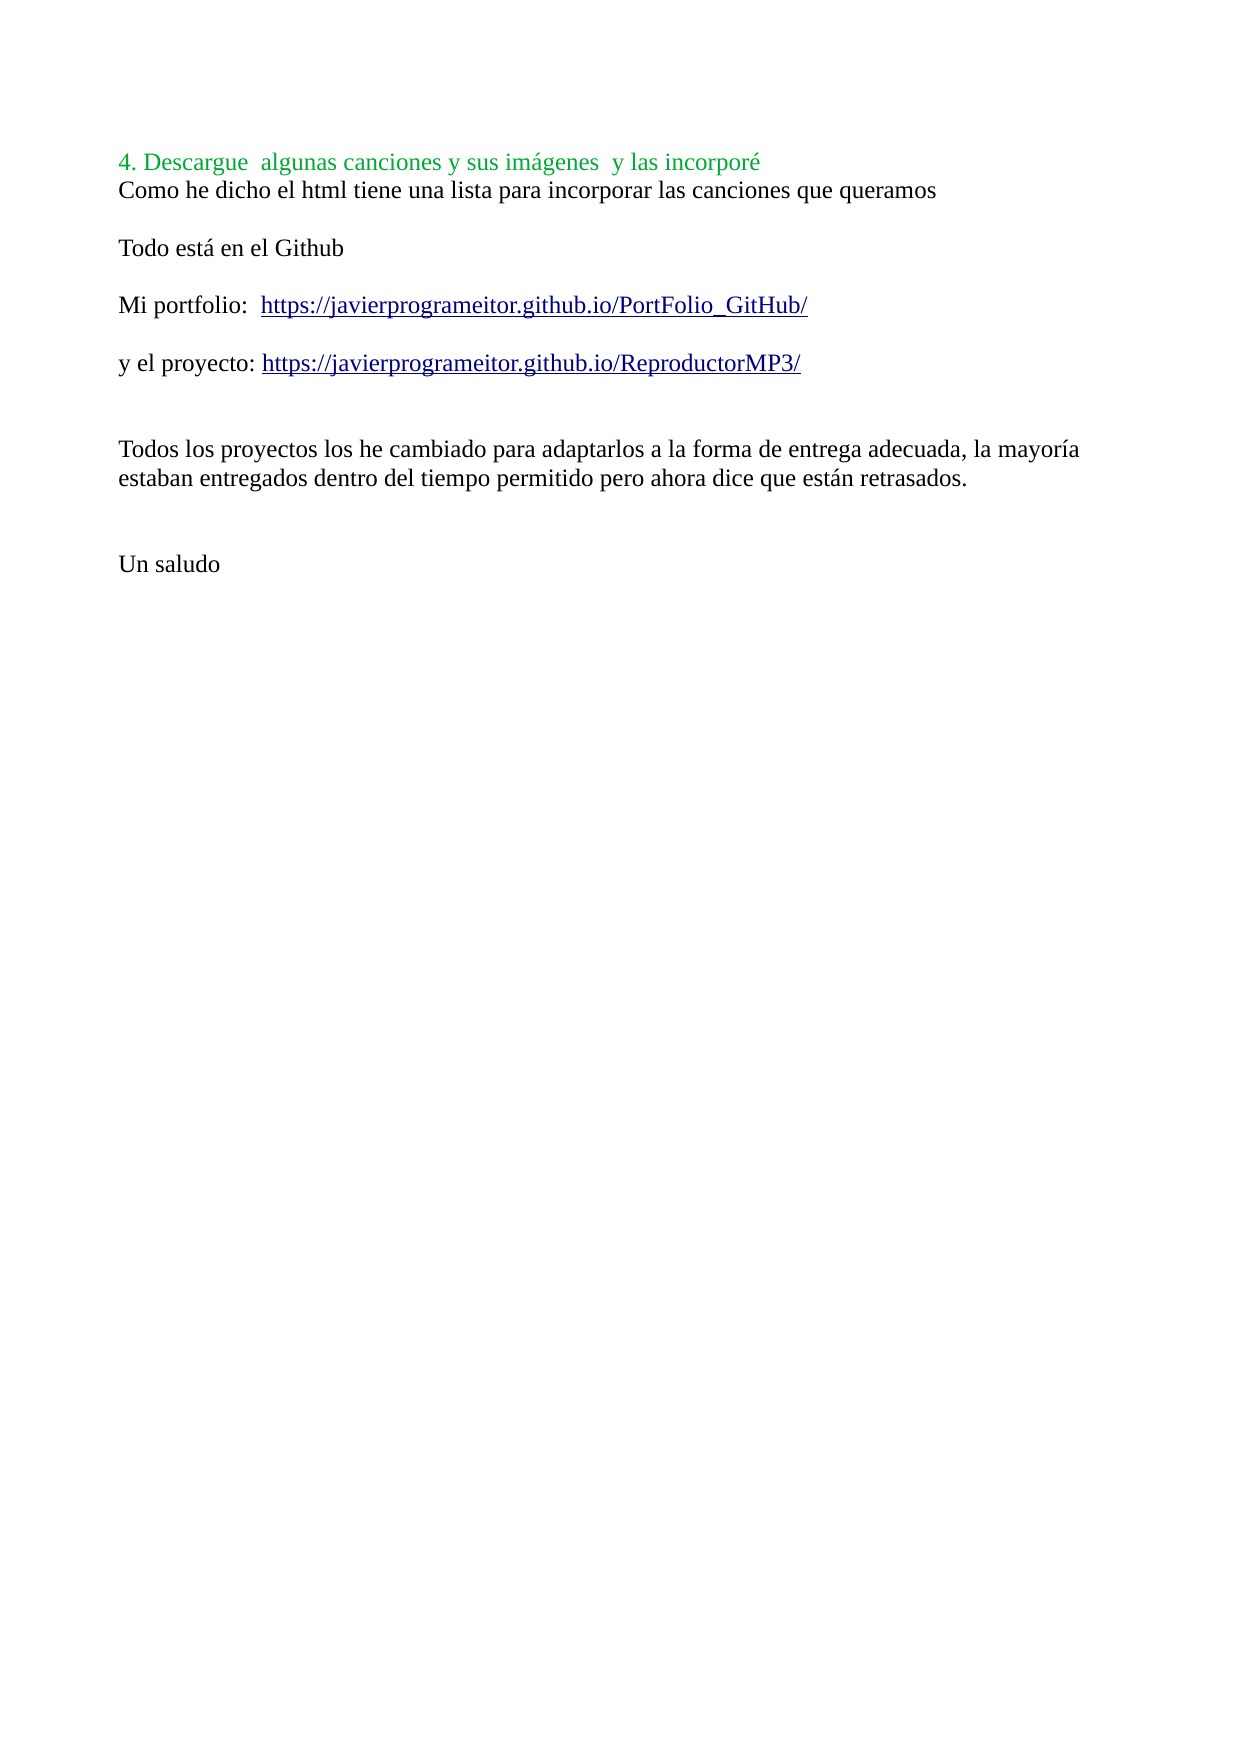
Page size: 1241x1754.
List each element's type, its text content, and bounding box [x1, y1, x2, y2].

text y el proyecto: https://javierprogrameitor.github.io/ReproductorMP3/ [118, 348, 1122, 377]
text Mi portfolio: https://javierprogrameitor.github.io/PortFolio_GitHub/ [118, 291, 1122, 319]
text 4. Descargue algunas canciones y sus imágenes y las incorporé [118, 147, 1122, 176]
text Todos los proyectos los he cambiado para adaptarlos a la forma de entrega adecuada, la mayoría estaban entregados dentro del tiempo permitido pero ahora dice que están retrasados. [118, 434, 1122, 492]
text Todo está en el Github [118, 233, 1122, 262]
text Como he dicho el html tiene una lista para incorporar las canciones que queramos [118, 176, 1122, 204]
text Un saludo [118, 549, 1122, 578]
